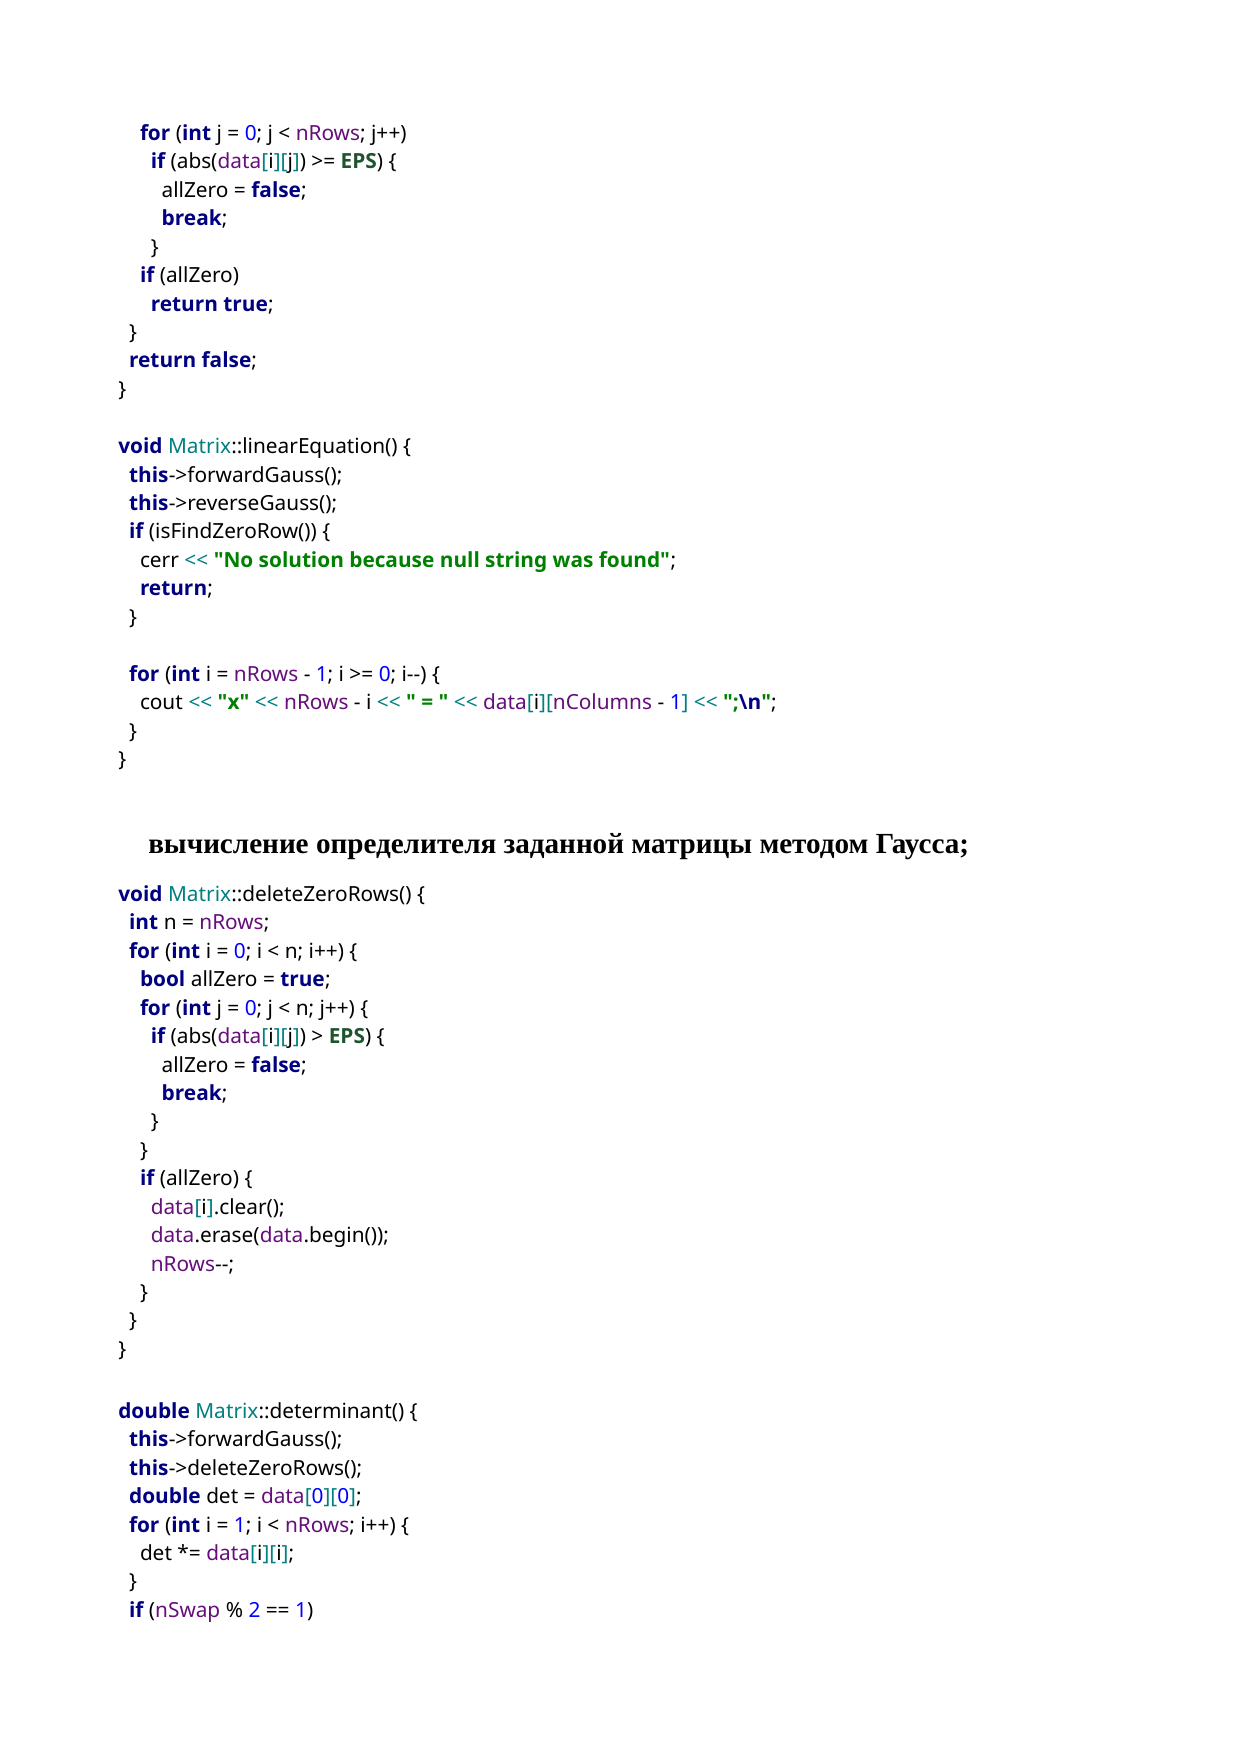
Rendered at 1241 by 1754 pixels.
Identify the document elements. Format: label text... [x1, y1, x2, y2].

text  вычисление определителя заданной матрицы методом Гаусса; [118, 826, 1017, 859]
text void Matrix::deleteZeroRows() { int n = nRows; for (int i = 0; i < n; i++) { bool allZero = true; for (int j = 0; j < n; j++) { if (abs(data[i][j]) > EPS) { allZero = false; break; } } if (allZero) { data[i].clear(); data.erase(data.begin()); nRows--; } } } double Matrix::determinant() { this->forwardGauss(); this->deleteZeroRows(); double det = data[0][0]; for (int i = 1; i < nRows; i++) { det *= data[i][i]; } if (nSwap % 2 == 1) [118, 879, 1017, 1623]
text for (int j = 0; j < nRows; j++) if (abs(data[i][j]) >= EPS) { allZero = false; break; } if (allZero) return true; } return false; } void Matrix::linearEquation() { this->forwardGauss(); this->reverseGauss(); if (isFindZeroRow()) { cerr << "No solution because null string was found"; return; } for (int i = nRows - 1; i >= 0; i--) { cout << "x" << nRows - i << " = " << data[i][nColumns - 1] << ";\n"; } } [118, 118, 1017, 773]
